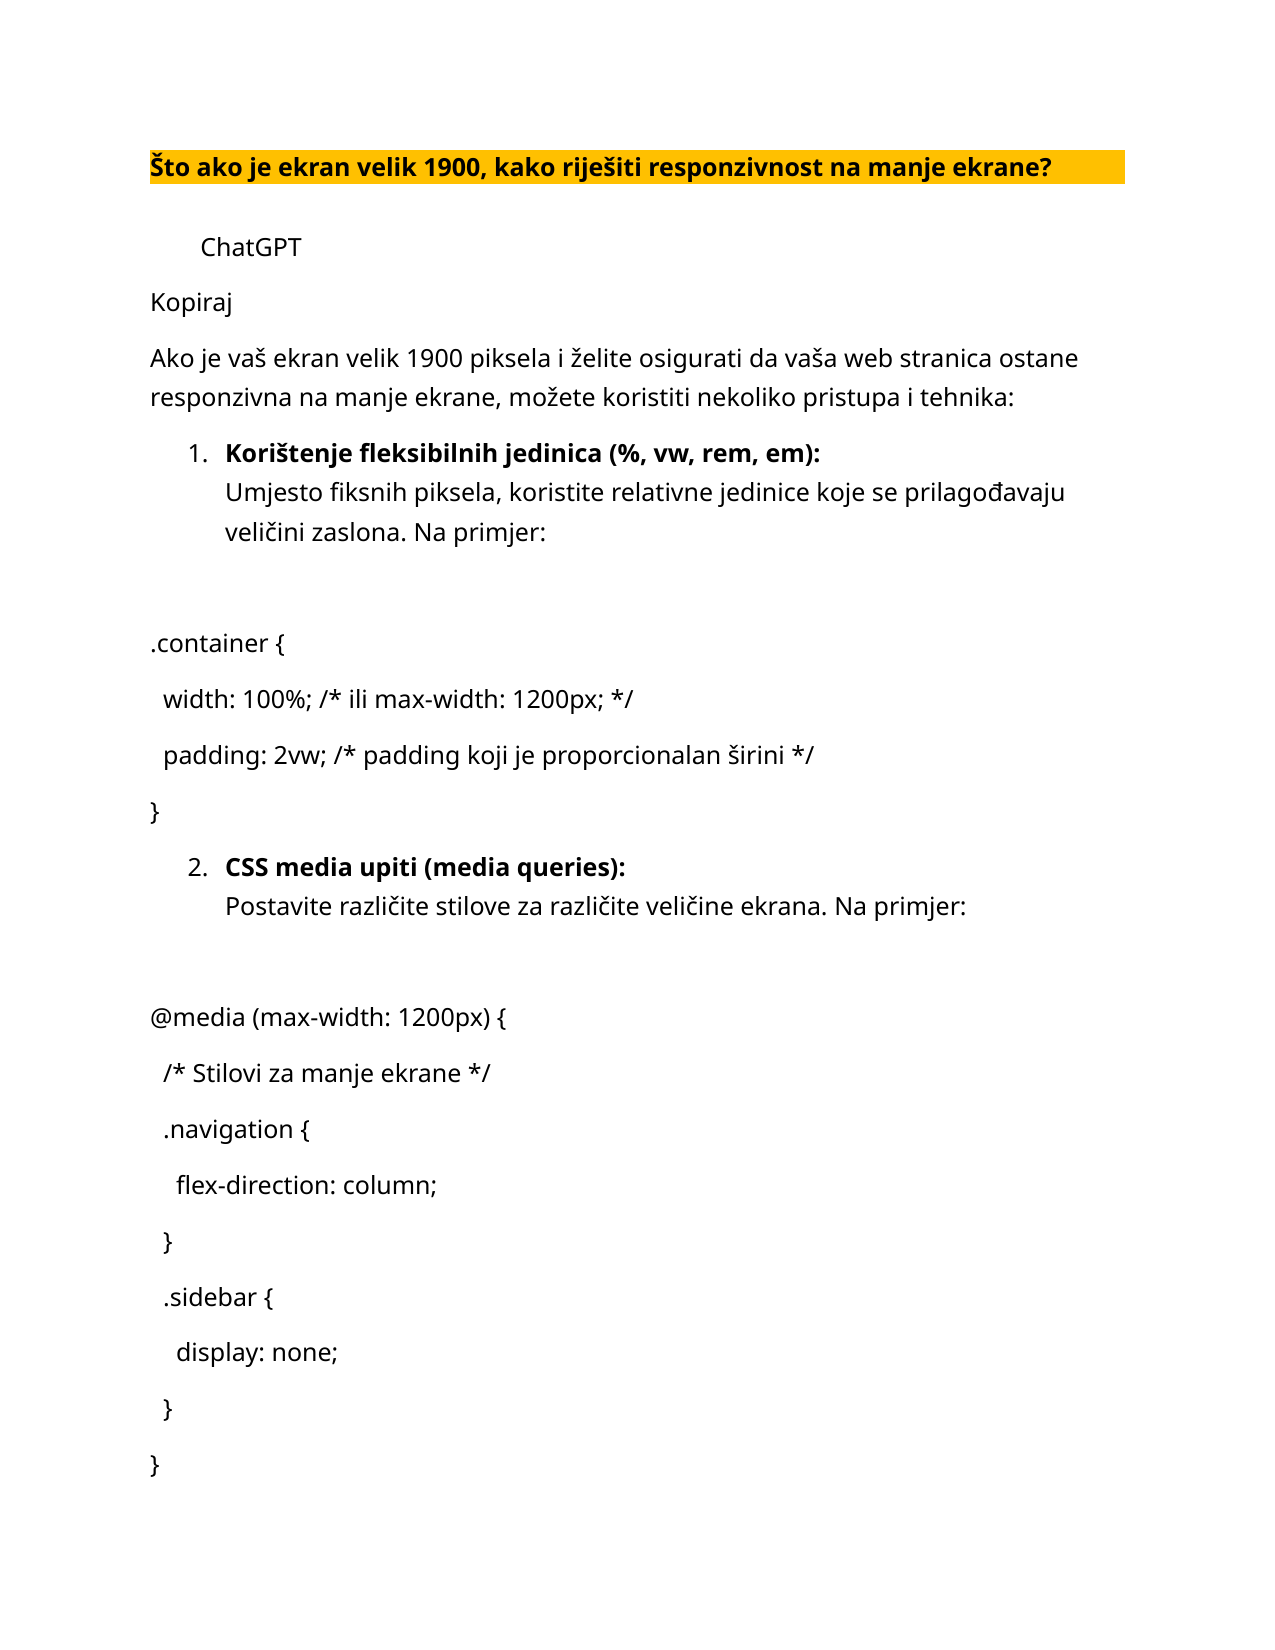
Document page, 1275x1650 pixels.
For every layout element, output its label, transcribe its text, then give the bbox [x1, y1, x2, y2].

text padding: 2vw; /* padding koji je proporcionalan širini */ [150, 737, 1125, 772]
text } [150, 793, 1125, 827]
text .sidebar { [150, 1279, 1125, 1313]
text .navigation { [150, 1112, 1125, 1146]
text /* Stilovi za manje ekrane */ [150, 1056, 1125, 1090]
text display: none; [150, 1335, 1125, 1369]
text } [150, 1223, 1125, 1257]
text } [150, 1447, 1125, 1481]
text Ako je vaš ekran velik 1900 piksela i želite osigurati da vaša web stranica ostane responzivna na manje ekrane, možete koristiti nekoliko pristupa i tehnika: [150, 341, 1125, 414]
text } [150, 1391, 1125, 1425]
text @media (max-width: 1200px) { [150, 1000, 1125, 1034]
text Što ako je ekran velik 1900, kako riješiti responzivnost na manje ekrane? [150, 150, 1125, 184]
text flex-direction: column; [150, 1167, 1125, 1202]
list CSS media upiti (media queries): Postavite različite stilove za različite veličine ekrana. Na primjer: [187, 849, 1125, 922]
text ChatGPT [150, 206, 1125, 263]
list Korištenje fleksibilnih jedinica (%, vw, rem, em): Umjesto fiksnih piksela, koristite relativne jedinice koje se prilagođavaju veličini zaslona. Na primjer: [187, 436, 1125, 548]
text Kopiraj [150, 285, 1125, 319]
text width: 100%; /* ili max-width: 1200px; */ [150, 682, 1125, 716]
text .container { [150, 626, 1125, 660]
